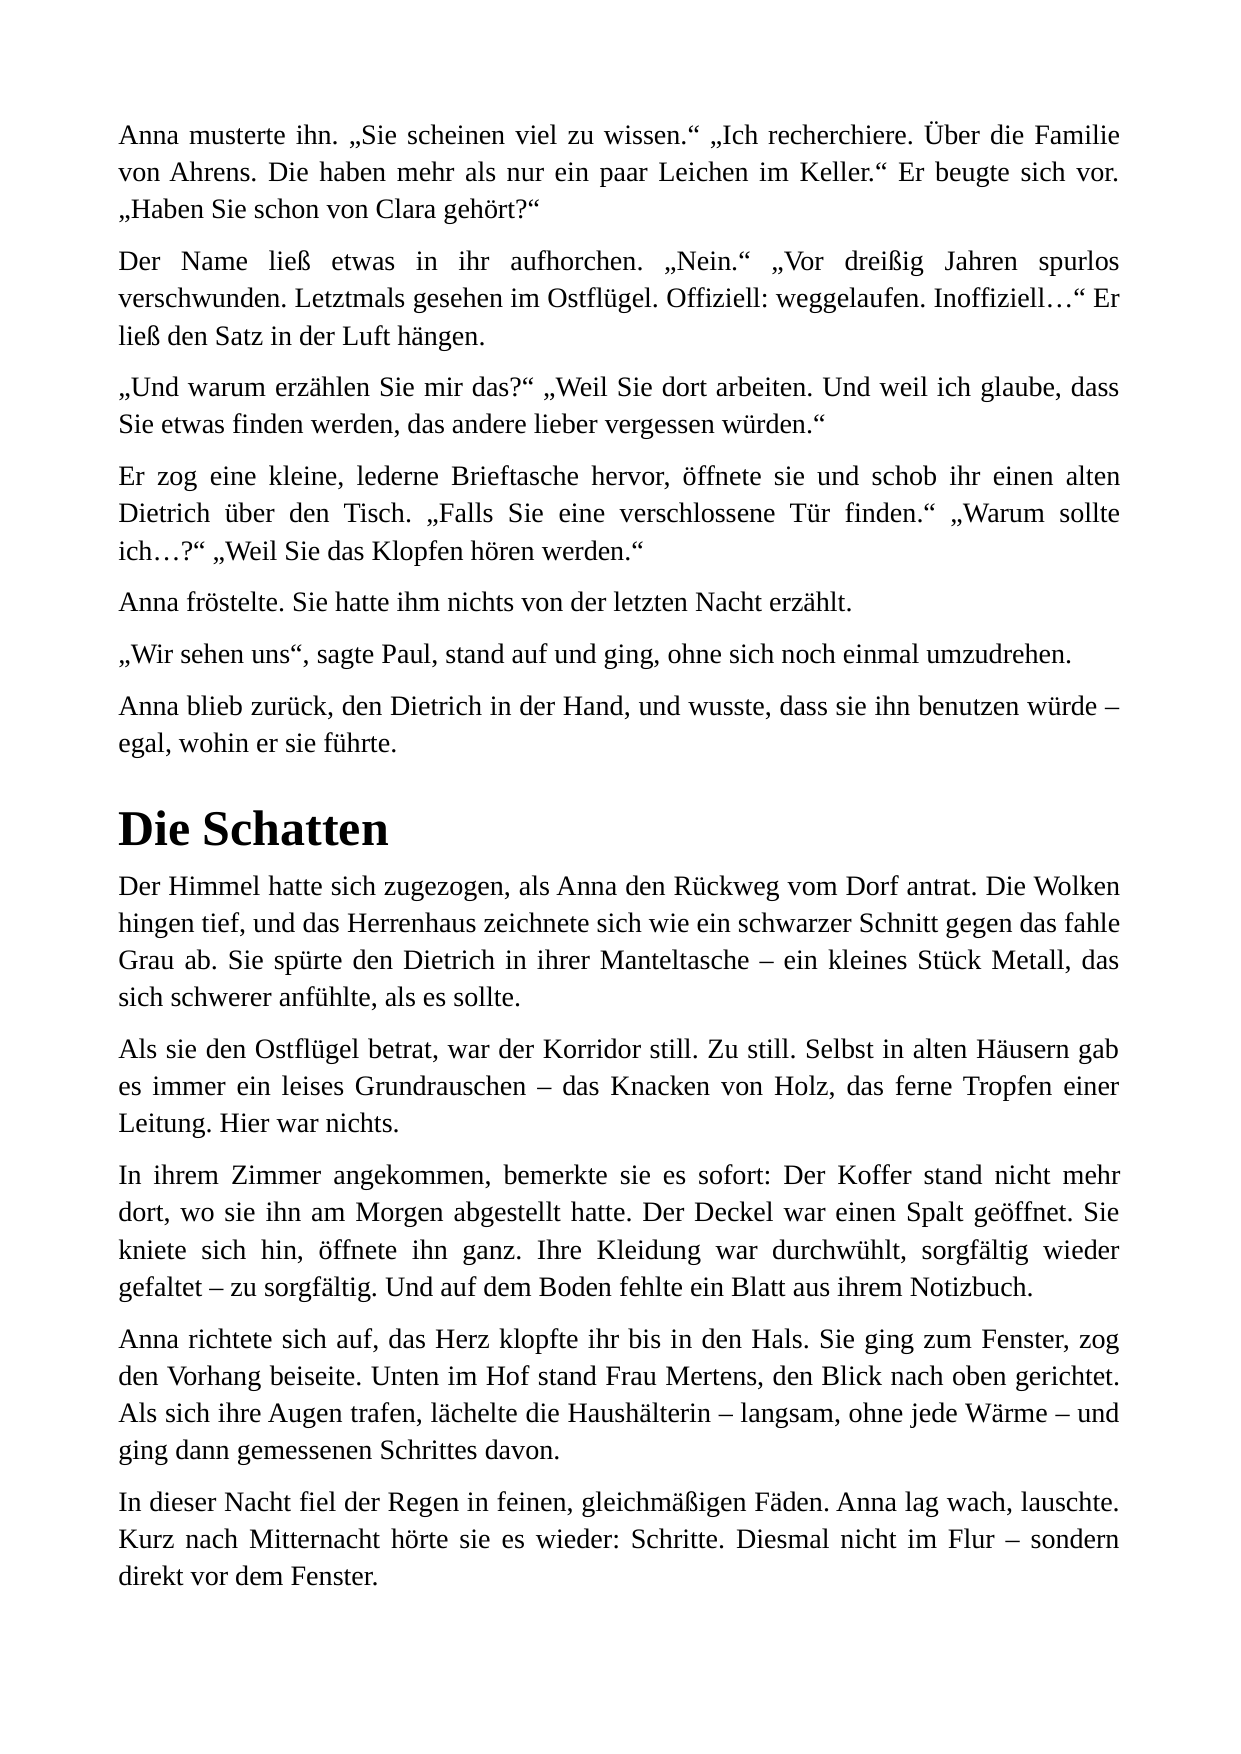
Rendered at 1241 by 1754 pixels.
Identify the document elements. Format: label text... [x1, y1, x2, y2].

text Anna musterte ihn. „Sie scheinen viel zu wissen.“ „Ich recherchiere. Über die Familie von Ahrens. Die haben mehr als nur ein paar Leichen im Keller.“ Er beugte sich vor. „Haben Sie schon von Clara gehört?“ [118, 118, 1122, 225]
text Der Name ließ etwas in ihr aufhorchen. „Nein.“ „Vor dreißig Jahren spurlos verschwunden. Letztmals gesehen im Ostflügel. Offiziell: weggelaufen. Inoffiziell…“ Er ließ den Satz in der Luft hängen. [118, 244, 1122, 351]
text „Wir sehen uns“, sagte Paul, stand auf und ging, ohne sich noch einmal umzudrehen. [118, 637, 1122, 670]
text Der Himmel hatte sich zugezogen, als Anna den Rückweg vom Dorf antrat. Die Wolken hingen tief, und das Herrenhaus zeichnete sich wie ein schwarzer Schnitt gegen das fahle Grau ab. Sie spürte den Dietrich in ihrer Manteltasche – ein kleines Stück Metall, das sich schwerer anfühlte, als es sollte. [118, 869, 1122, 1013]
text Anna fröstelte. Sie hatte ihm nichts von der letzten Nacht erzählt. [118, 586, 1122, 618]
text Anna richtete sich auf, das Herz klopfte ihr bis in den Hals. Sie ging zum Fenster, zog den Vorhang beiseite. Unten im Hof stand Frau Mertens, den Blick nach oben gerichtet. Als sich ihre Augen trafen, lächelte die Haushälterin – langsam, ohne jede Wärme – und ging dann gemessenen Schrittes davon. [118, 1322, 1122, 1466]
text „Und warum erzählen Sie mir das?“ „Weil Sie dort arbeiten. Und weil ich glaube, dass Sie etwas finden werden, das andere lieber vergessen würden.“ [118, 370, 1122, 440]
text In ihrem Zimmer angekommen, bemerkte sie es sofort: Der Koffer stand nicht mehr dort, wo sie ihn am Morgen abgestellt hatte. Der Deckel war einen Spalt geöffnet. Sie kniete sich hin, öffnete ihn ganz. Ihre Kleidung war durchwühlt, sorgfältig wieder gefaltet – zu sorgfältig. Und auf dem Boden fehlte ein Blatt aus ihrem Notizbuch. [118, 1158, 1122, 1302]
text Er zog eine kleine, lederne Brieftasche hervor, öffnete sie und schob ihr einen alten Dietrich über den Tisch. „Falls Sie eine verschlossene Tür finden.“ „Warum sollte ich…?“ „Weil Sie das Klopfen hören werden.“ [118, 459, 1122, 566]
text Als sie den Ostflügel betrat, war der Korridor still. Zu still. Selbst in alten Häusern gab es immer ein leises Grundrauschen – das Knacken von Holz, das ferne Tropfen einer Leitung. Hier war nichts. [118, 1032, 1122, 1139]
text In dieser Nacht fiel der Regen in feinen, gleichmäßigen Fäden. Anna lag wach, lauschte. Kurz nach Mitternacht hörte sie es wieder: Schritte. Diesmal nicht im Flur – sondern direkt vor dem Fenster. [118, 1485, 1122, 1592]
subtitle Die Schatten [118, 799, 1122, 856]
text Anna blieb zurück, den Dietrich in der Hand, und wusste, dass sie ihn benutzen würde – egal, wohin er sie führte. [118, 689, 1122, 759]
